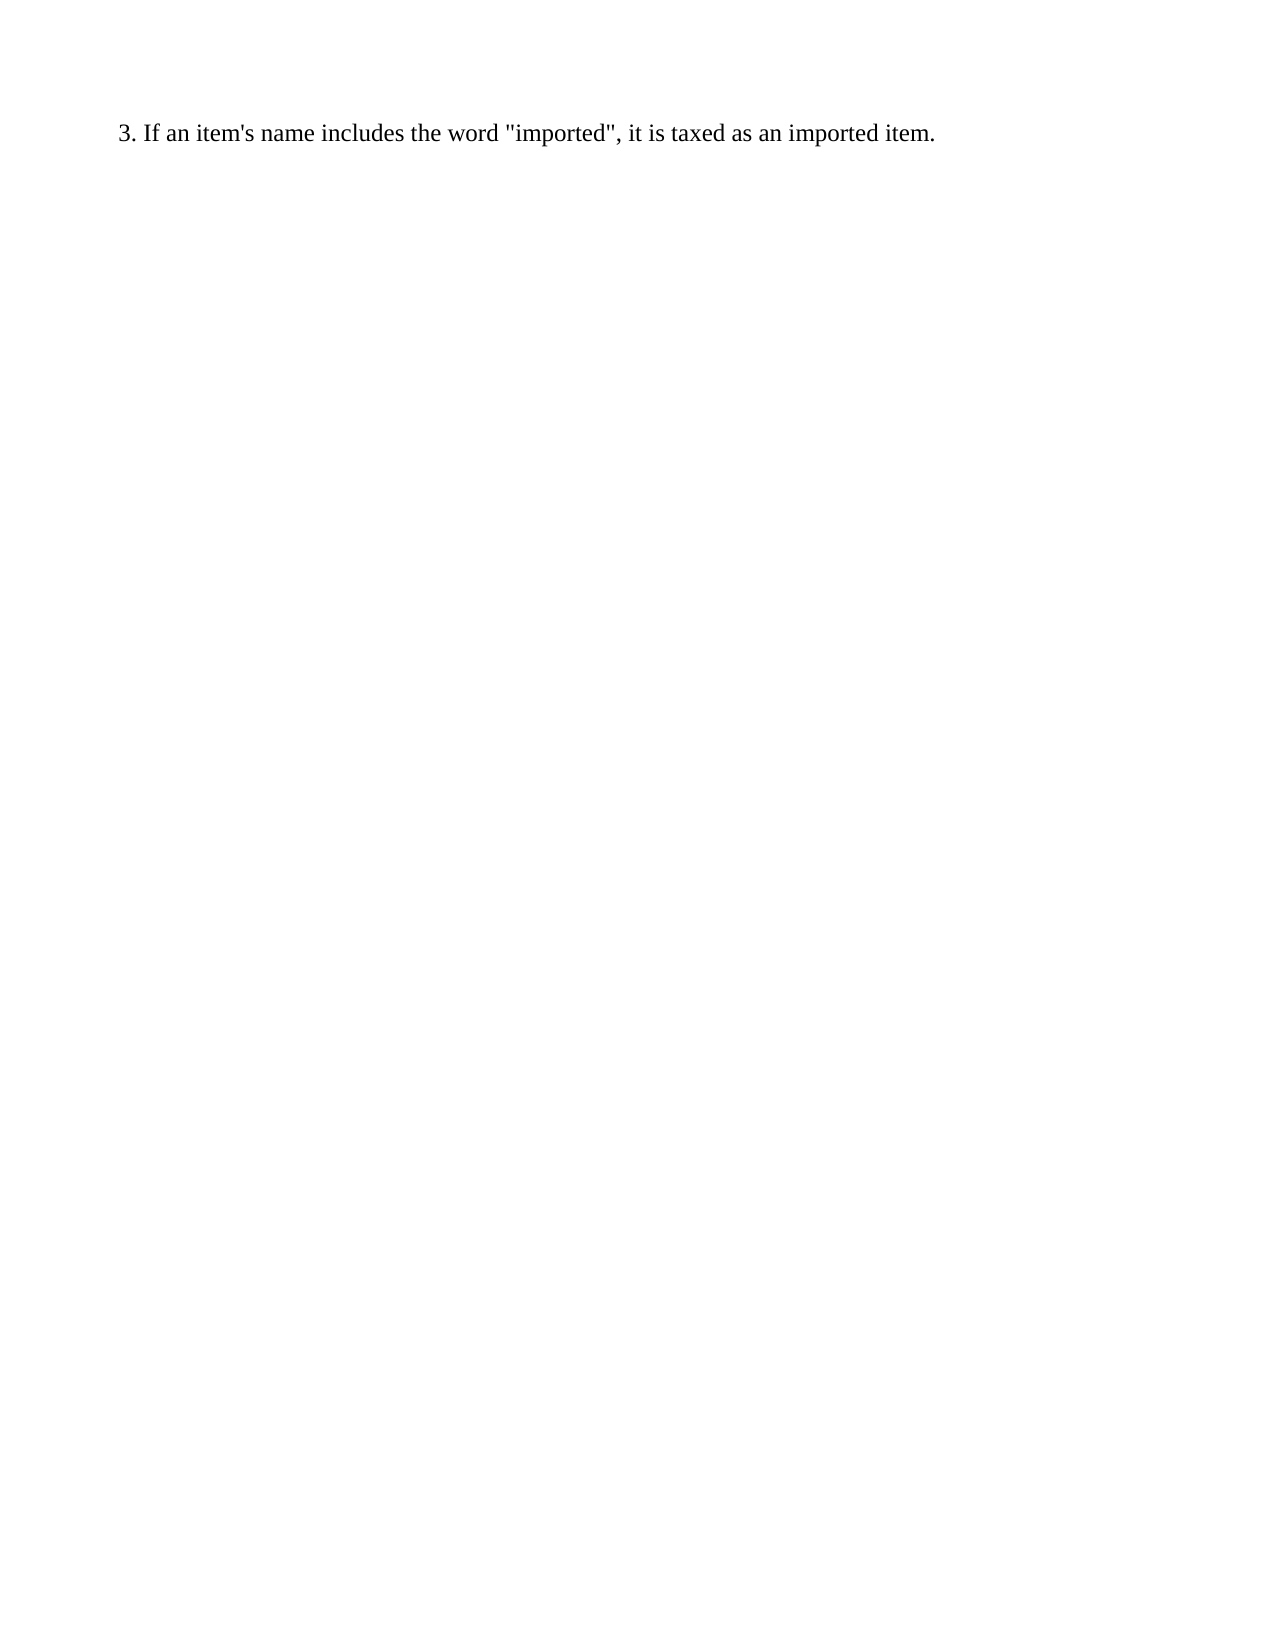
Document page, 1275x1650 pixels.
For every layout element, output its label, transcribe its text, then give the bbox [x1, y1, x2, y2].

text 3. If an item's name includes the word "imported", it is taxed as an imported item. [118, 118, 1157, 147]
